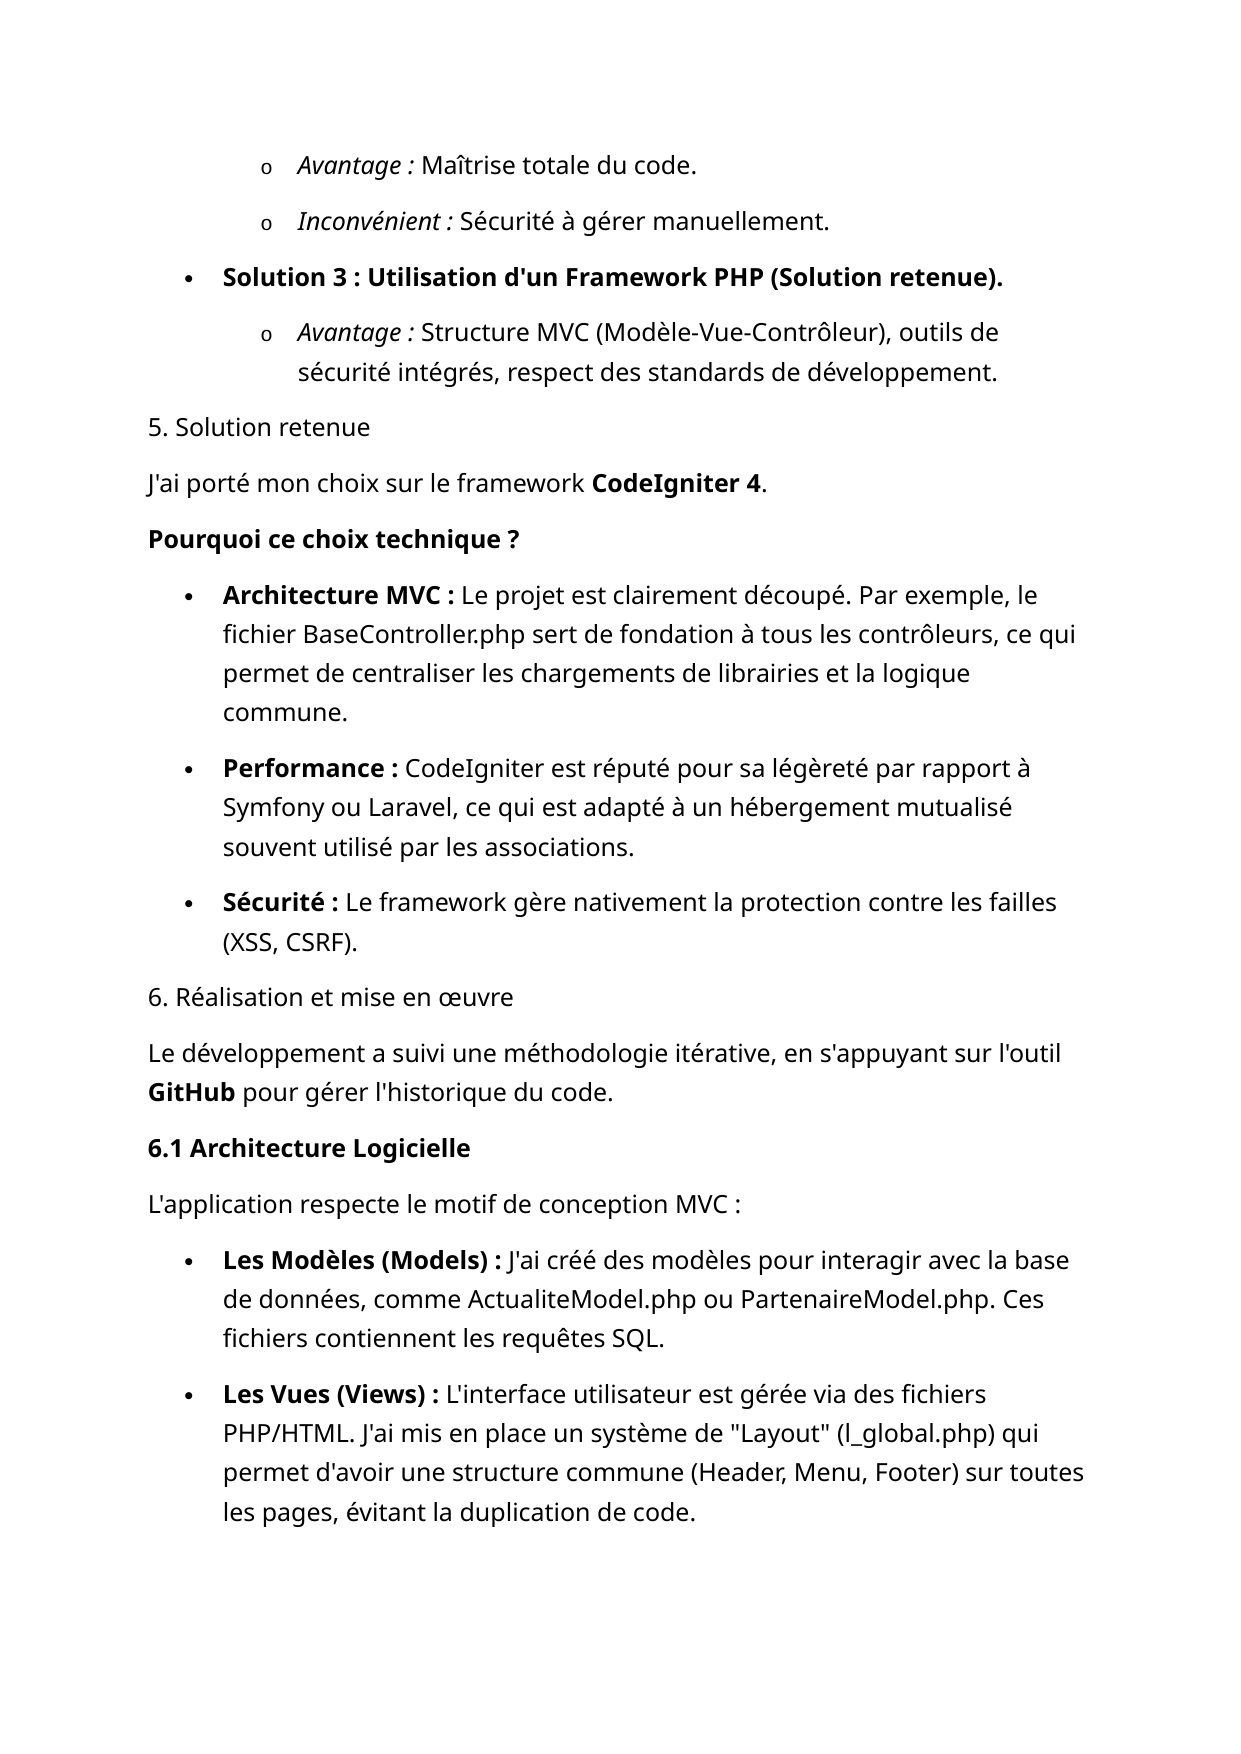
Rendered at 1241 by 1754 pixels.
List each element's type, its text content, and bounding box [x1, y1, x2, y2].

list Performance : CodeIgniter est réputé pour sa légèreté par rapport à Symfony ou Laravel, ce qui est adapté à un hébergement mutualisé souvent utilisé par les associations. [185, 751, 1093, 863]
text Le développement a suivi une méthodologie itérative, en s'appuyant sur l'outil GitHub pour gérer l'historique du code. [148, 1036, 1093, 1109]
list Avantage : Structure MVC (Modèle-Vue-Contrôleur), outils de sécurité intégrés, respect des standards de développement. [260, 315, 1093, 388]
list Les Modèles (Models) : J'ai créé des modèles pour interagir avec la base de données, comme ActualiteModel.php ou PartenaireModel.php. Ces fichiers contiennent les requêtes SQL. [185, 1243, 1093, 1355]
list Architecture MVC : Le projet est clairement découpé. Par exemple, le fichier BaseController.php sert de fondation à tous les contrôleurs, ce qui permet de centraliser les chargements de librairies et la logique commune. [185, 578, 1093, 729]
text 5. Solution retenue [148, 410, 1093, 444]
list Sécurité : Le framework gère nativement la protection contre les failles (XSS, CSRF). [185, 885, 1093, 958]
list Solution 3 : Utilisation d'un Framework PHP (Solution retenue). [185, 259, 1093, 293]
text L'application respecte le motif de conception MVC : [148, 1187, 1093, 1221]
text 6. Réalisation et mise en œuvre [148, 980, 1093, 1014]
list Les Vues (Views) : L'interface utilisateur est gérée via des fichiers PHP/HTML. J'ai mis en place un système de "Layout" (l_global.php) qui permet d'avoir une structure commune (Header, Menu, Footer) sur toutes les pages, évitant la duplication de code. [185, 1377, 1093, 1528]
list Inconvénient : Sécurité à gérer manuellement. [260, 203, 1093, 237]
text J'ai porté mon choix sur le framework CodeIgniter 4. [148, 466, 1093, 500]
text Pourquoi ce choix technique ? [148, 522, 1093, 556]
list Avantage : Maîtrise totale du code. [260, 148, 1093, 182]
text 6.1 Architecture Logicielle [148, 1131, 1093, 1165]
